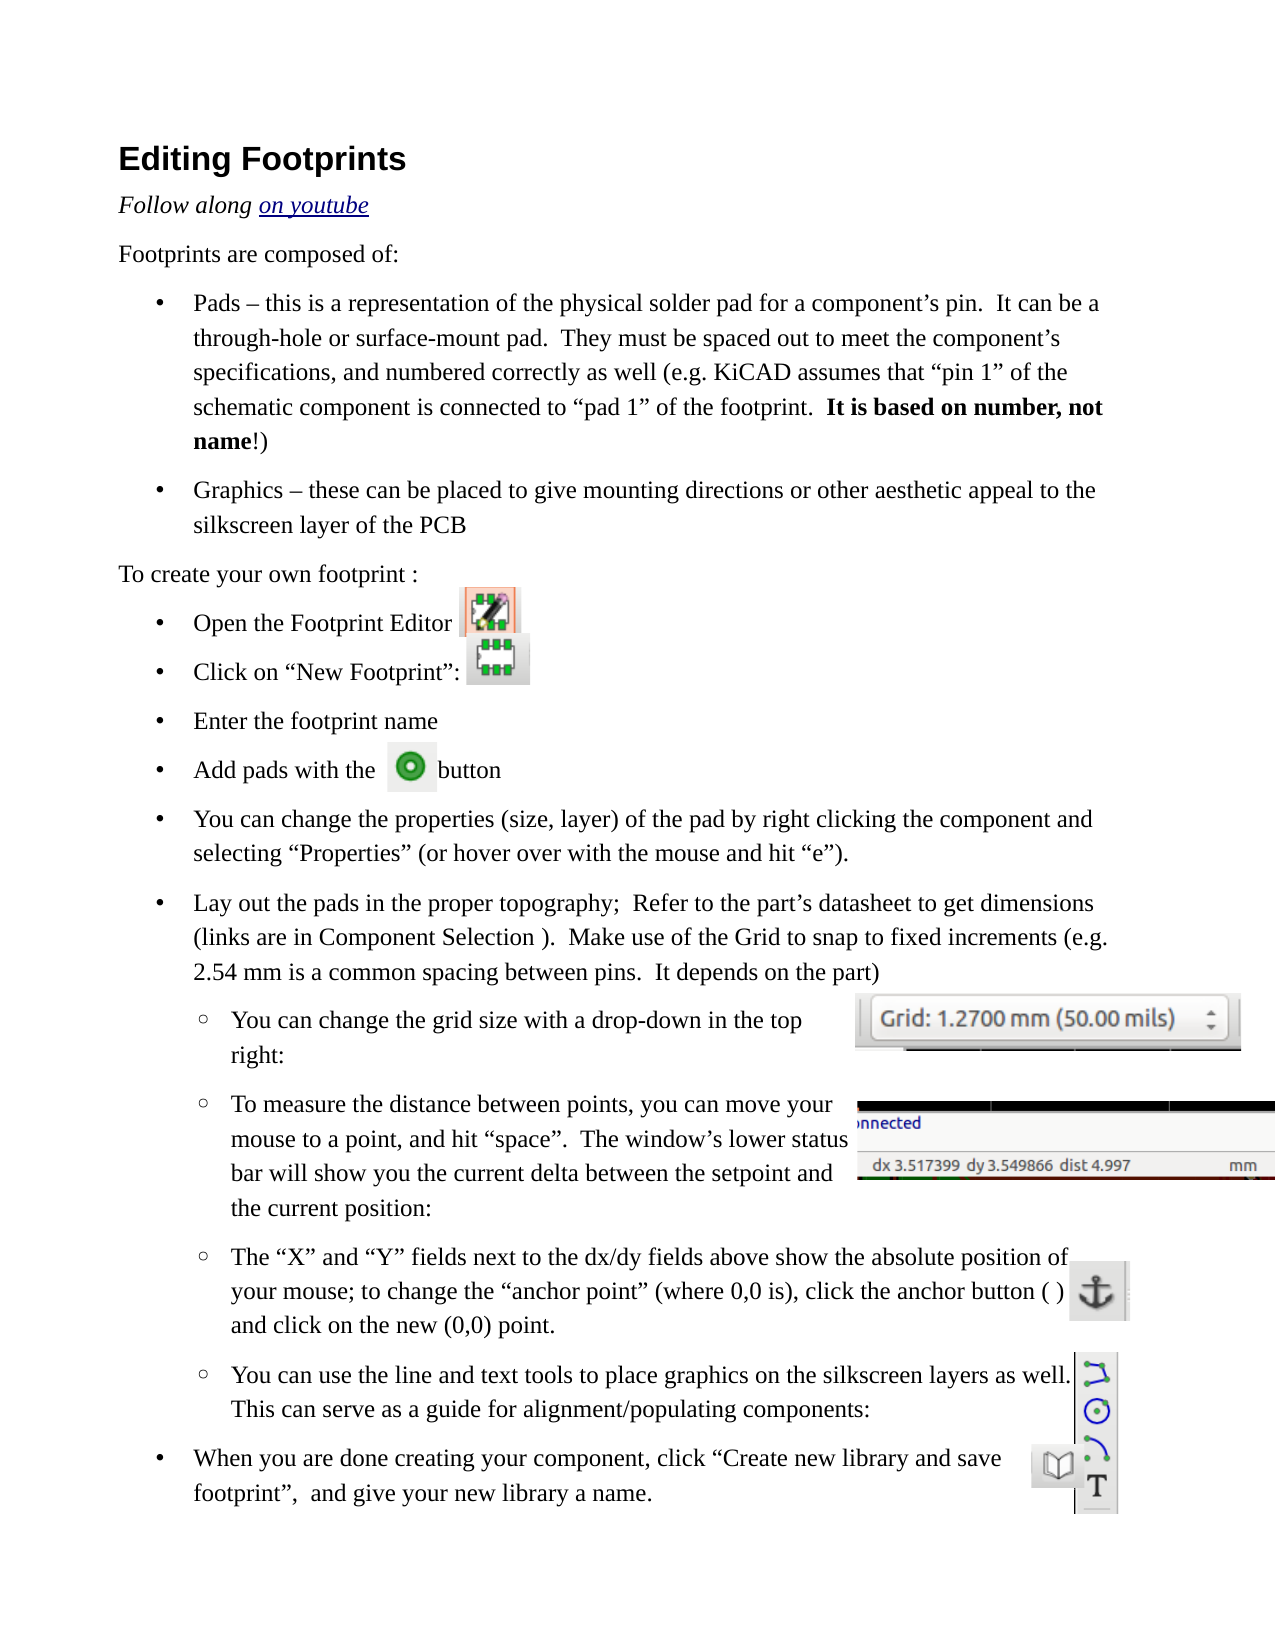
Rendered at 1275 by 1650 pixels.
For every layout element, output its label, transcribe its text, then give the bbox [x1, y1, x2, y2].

list Graphics – these can be placed to give mounting directions or other aesthetic appeal to the silkscreen layer of the PCB [156, 475, 1157, 538]
list Open the Footprint Editor [156, 608, 459, 637]
text Footprints are composed of: [118, 239, 1157, 268]
picture [1069, 1261, 1131, 1321]
list When you are done creating your component, click “Create new library and save footprint”, and give your new library a name. [156, 1443, 1074, 1506]
list Lay out the pads in the proper topography; Refer to the part’s datasheet to get dimensions (links are in Component Selection ). Make use of the Grid to snap to fixed increments (e.g. 2.54 mm is a common spacing between pins. It depends on the part) [156, 888, 1157, 985]
picture [855, 993, 1242, 1051]
picture [1031, 1352, 1119, 1514]
text To create your own footprint : [118, 559, 1157, 587]
list [522, 608, 1157, 637]
list You can change the properties (size, layer) of the pad by right clicking the component and selecting “Properties” (or hover over with the mouse and hit “e”). [156, 804, 1157, 867]
picture [857, 1101, 1275, 1180]
list Click on “New Footprint”: [156, 657, 1157, 686]
subtitle Editing Footprints [118, 139, 1157, 178]
text Follow along on youtube [118, 190, 1157, 219]
list Enter the footprint name [156, 706, 1157, 735]
list Pads – this is a representation of the physical solder pad for a component’s pin. It can be a through-hole or surface-mount pad. They must be spaced out to meet the component’s specifications, and numbered correctly as well (e.g. KiCAD assumes that “pin 1” of the schematic component is connected to “pad 1” of the footprint. It is based on number, not name!) [156, 288, 1157, 455]
list button [438, 755, 1157, 784]
picture [387, 742, 438, 792]
list You can use the line and text tools to place graphics on the silkscreen layers as well. This can serve as a guide for alignment/populating components: [193, 1360, 1074, 1423]
picture [459, 587, 531, 685]
list The “X” and “Y” fields next to the dx/dy fields above show the absolute position of your mouse; to change the “anchor point” (where 0,0 is), click the anchor button ( ) and click on the new (0,0) point. [193, 1242, 1157, 1339]
list To measure the distance between points, you can move your mouse to a point, and hit “space”. The window’s lower status bar will show you the current delta between the setpoint and the current position: [193, 1089, 1157, 1221]
list Add pads with the [156, 755, 387, 784]
list You can change the grid size with a drop-down in the top right: [193, 1006, 1157, 1069]
